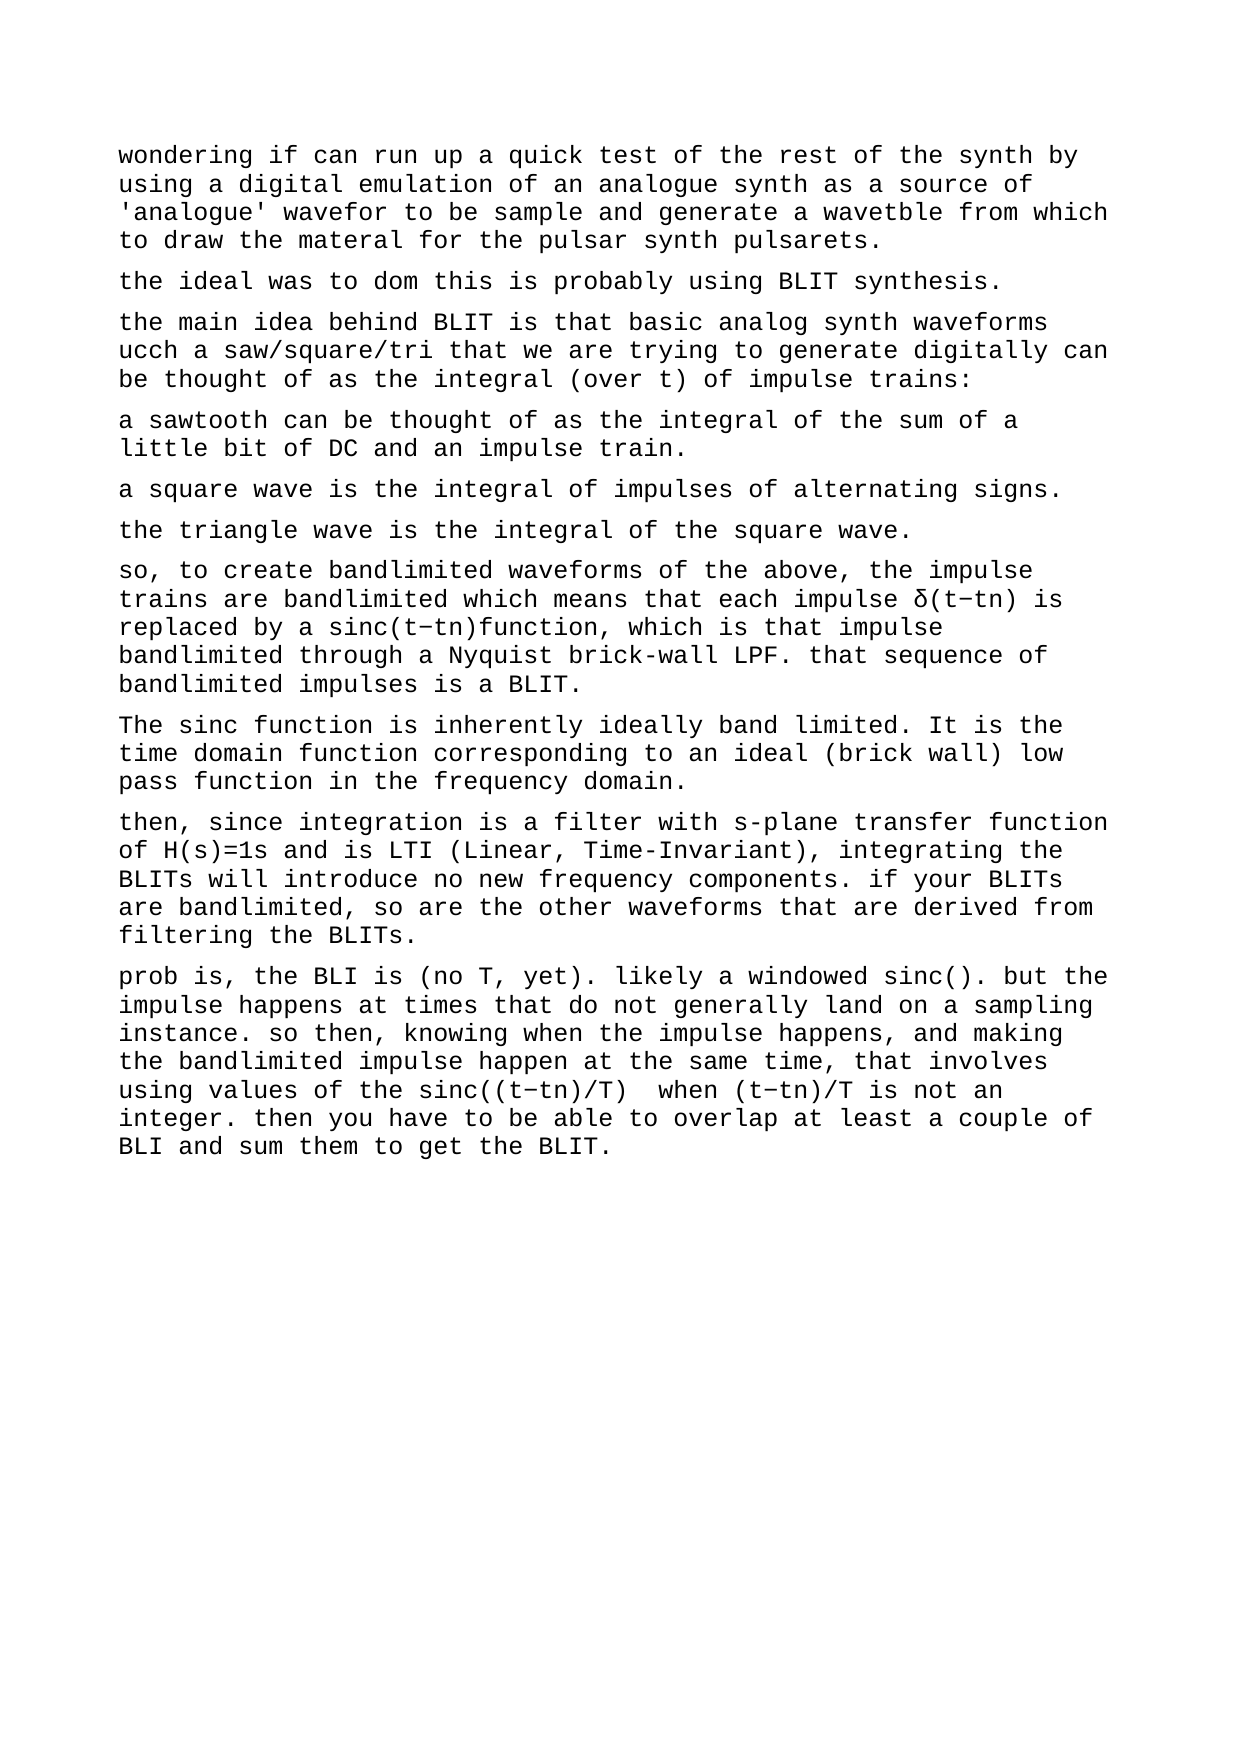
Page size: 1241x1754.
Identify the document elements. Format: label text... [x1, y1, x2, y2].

text prob is, the BLI is (no T, yet). likely a windowed sinc(). but the impulse happens at times that do not generally land on a sampling instance. so then, knowing when the impulse happens, and making the bandlimited impulse happen at the same time, that involves using values of the sinc((t−tn)/T) when (t−tn)/T is not an integer. then you have to be able to overlap at least a couple of BLI and sum them to get the BLIT. [118, 964, 1122, 1162]
text the triangle wave is the integral of the square wave. [118, 517, 1122, 546]
text so, to create bandlimited waveforms of the above, the impulse trains are bandlimited which means that each impulse δ(t−tn) is replaced by a sinc(t−tn)function, which is that impulse bandlimited through a Nyquist brick-wall LPF. that sequence of bandlimited impulses is a BLIT. [118, 558, 1122, 700]
subtitle wondering if can run up a quick test of the rest of the synth by using a digital emulation of an analogue synth as a source of 'analogue' wavefor to be sample and generate a wavetble from which to draw the materal for the pulsar synth pulsarets. [118, 143, 1122, 256]
text The sinc function is inherently ideally band limited. It is the time domain function corresponding to an ideal (brick wall) low pass function in the frequency domain. [118, 712, 1122, 797]
text a square wave is the integral of impulses of alternating signs. [118, 476, 1122, 505]
text then, since integration is a filter with s-plane transfer function of H(s)=1s and is LTI (Linear, Time-Invariant), integrating the BLITs will introduce no new frequency components. if your BLITs are bandlimited, so are the other waveforms that are derived from filtering the BLITs. [118, 810, 1122, 951]
text the main idea behind BLIT is that basic analog synth waveforms ucch a saw/square/tri that we are trying to generate digitally can be thought of as the integral (over t) of impulse trains: [118, 310, 1122, 395]
text the ideal was to dom this is probably using BLIT synthesis. [118, 269, 1122, 297]
text a sawtooth can be thought of as the integral of the sum of a little bit of DC and an impulse train. [118, 407, 1122, 464]
